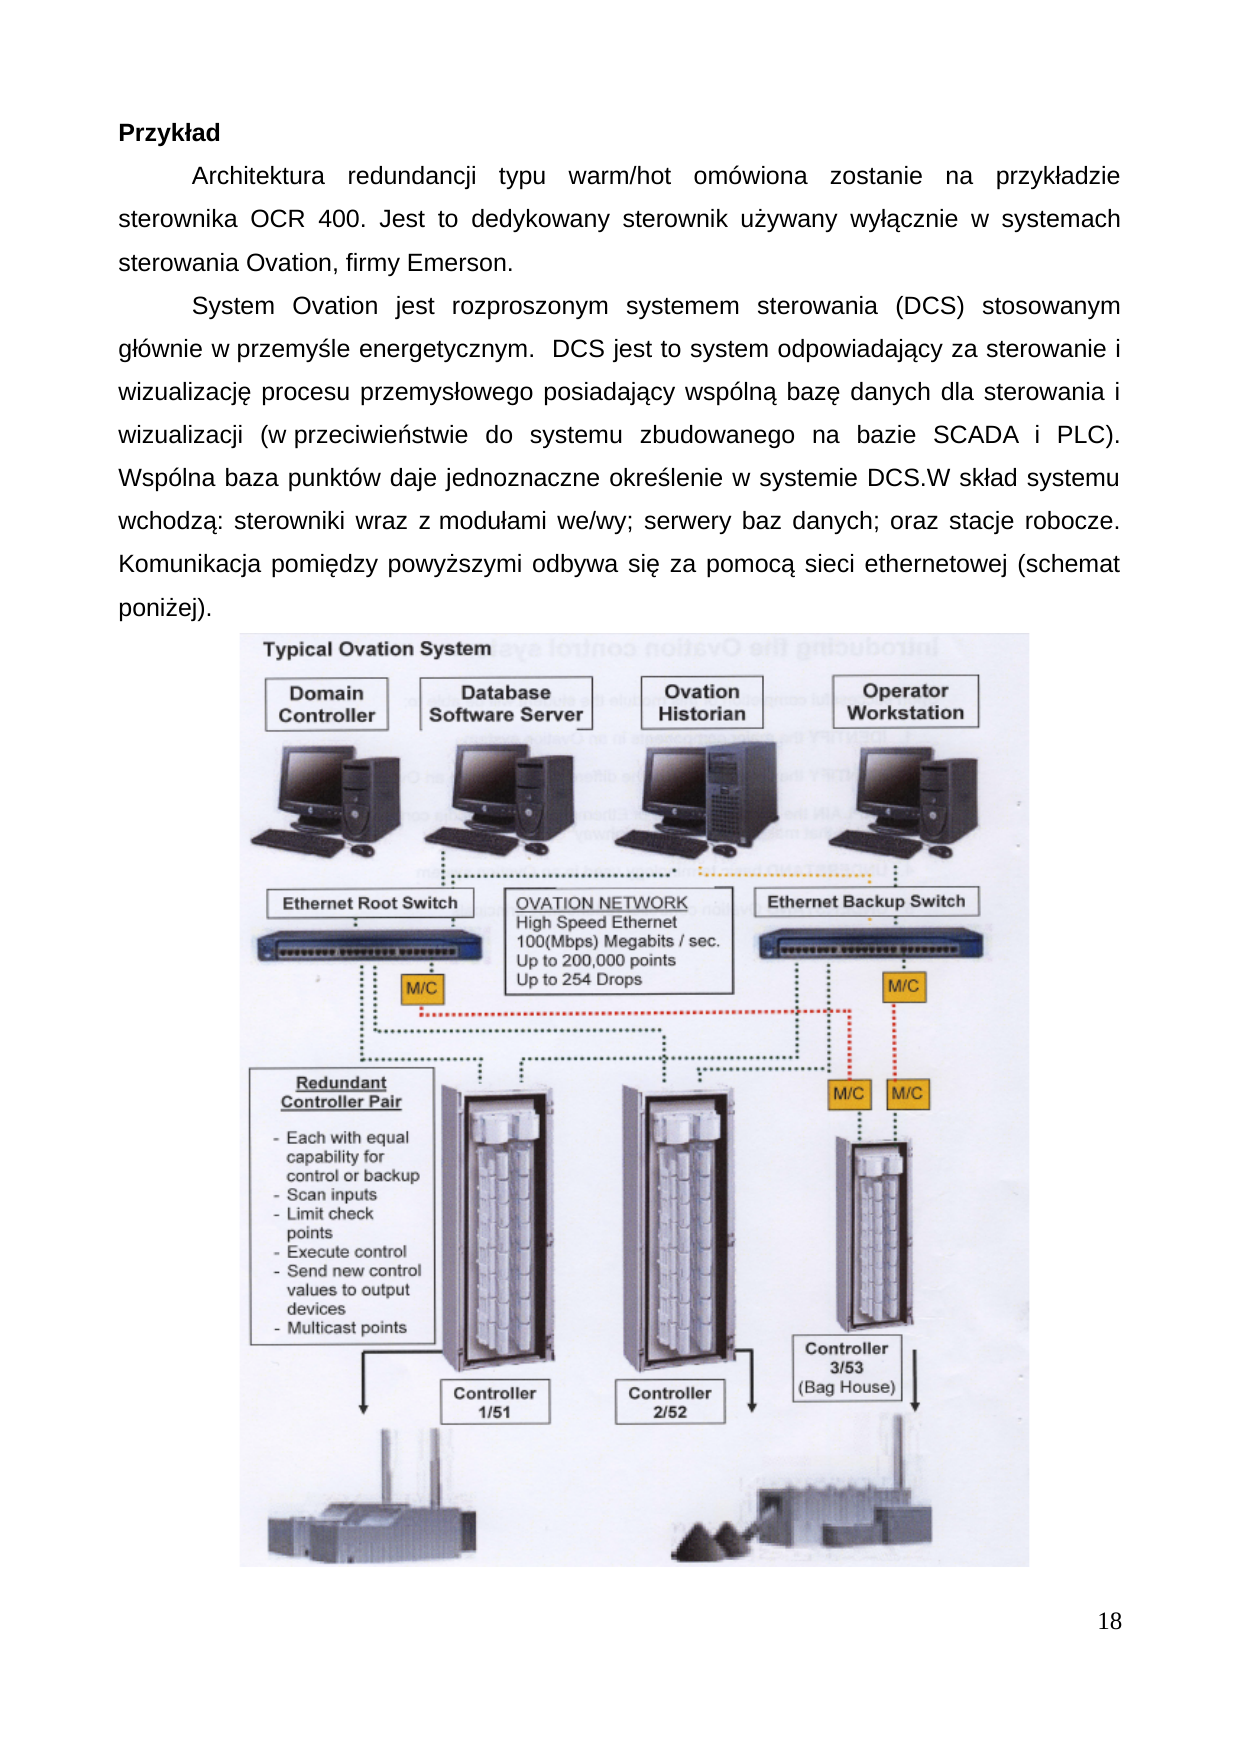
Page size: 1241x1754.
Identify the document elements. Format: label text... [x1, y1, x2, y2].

text System Ovation jest rozproszonym systemem sterowania (DCS) stosowanym głównie w przemyśle energetycznym. DCS jest to system odpowiadający za sterowanie i wizualizację procesu przemysłowego posiadający wspólną bazę danych dla sterowania i wizualizacji (w przeciwieństwie do systemu zbudowanego na bazie SCADA i PLC). Wspólna baza punktów daje jednoznaczne określenie w systemie DCS.W skład systemu wchodzą: sterowniki wraz z modułami we/wy; serwery baz danych; oraz stacje robocze. Komunikacja pomiędzy powyższymi odbywa się za pomocą sieci ethernetowej (schemat poniżej). [118, 291, 1122, 621]
picture [239, 633, 1030, 1567]
text Przykład [118, 118, 1122, 147]
text Architektura redundancji typu warm/hot omówiona zostanie na przykładzie sterownika OCR 400. Jest to dedykowany sterownik używany wyłącznie w systemach sterowania Ovation, firmy Emerson. [118, 161, 1122, 276]
